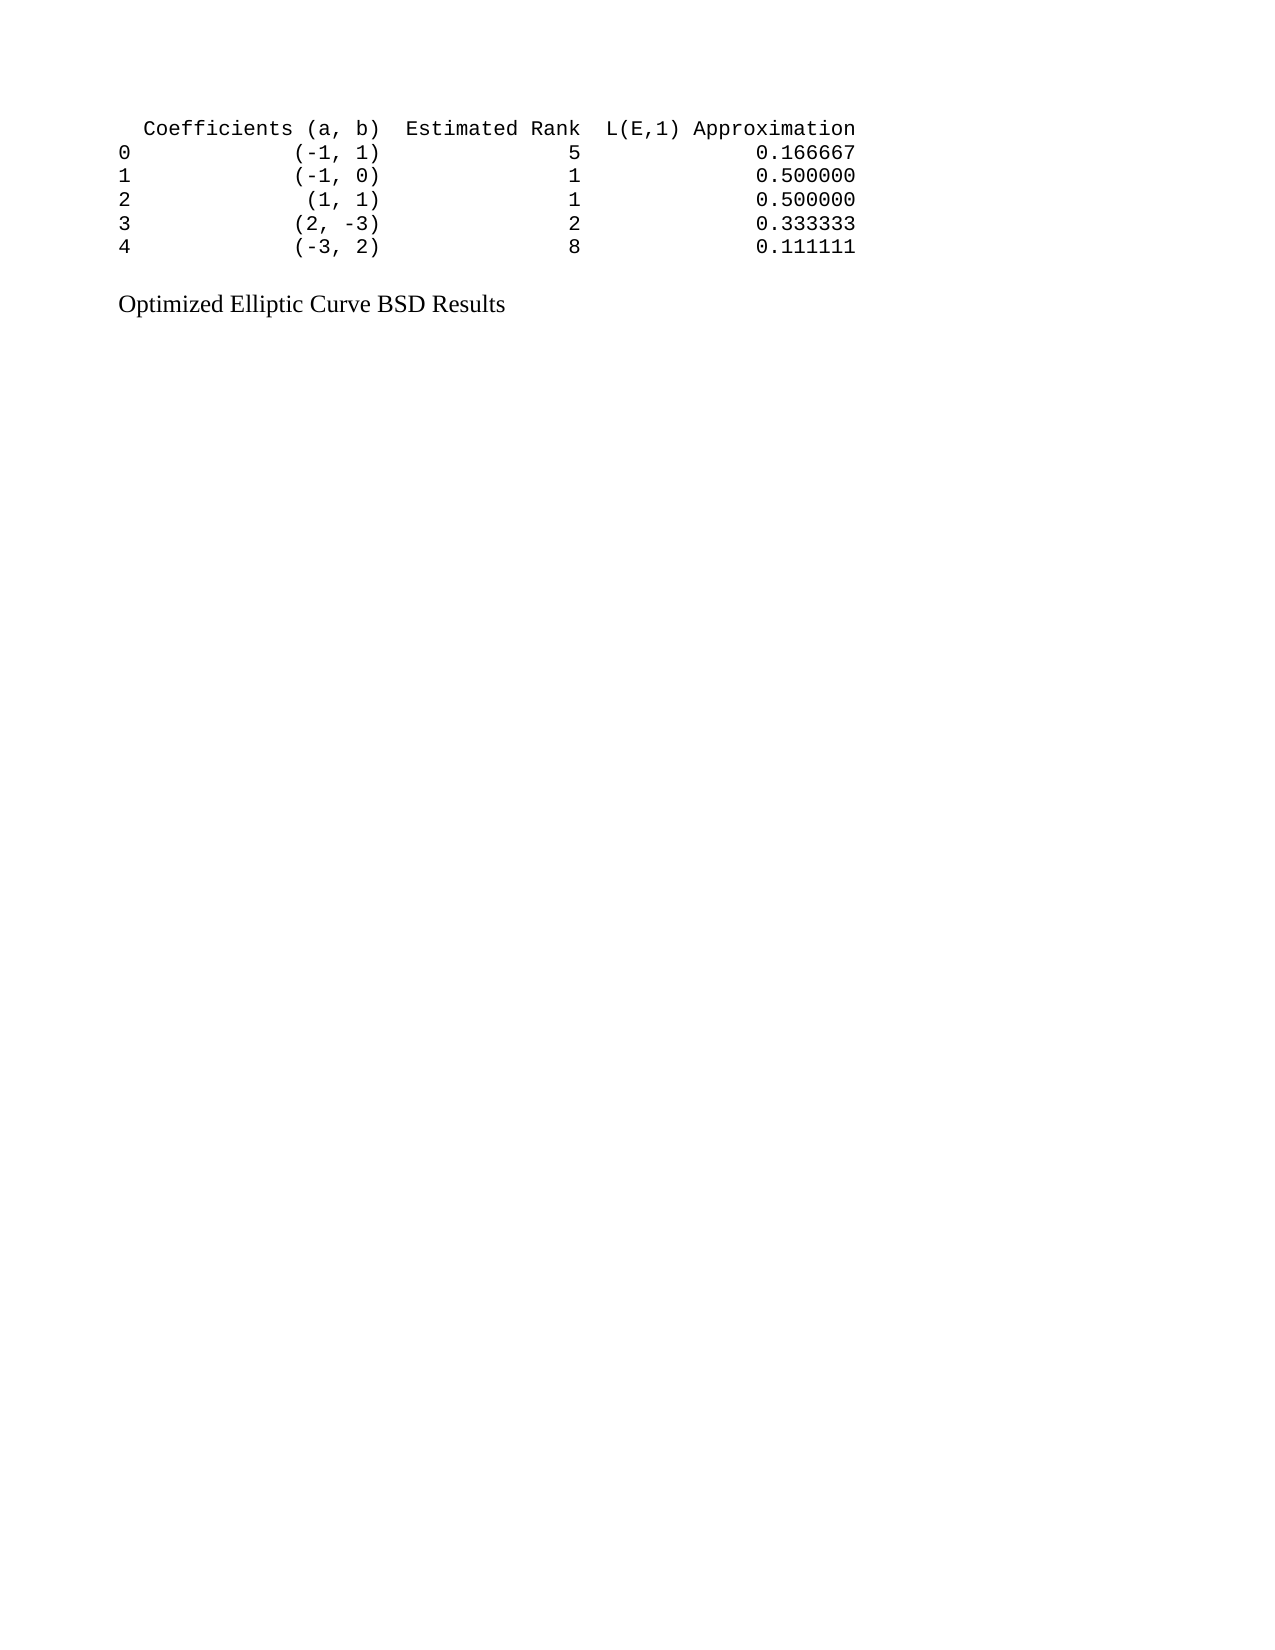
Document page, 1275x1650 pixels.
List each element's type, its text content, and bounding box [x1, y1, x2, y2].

text 0 (-1, 1) 5 0.166667 [118, 142, 1157, 165]
text 4 (-3, 2) 8 0.111111 [118, 236, 1157, 260]
text 2 (1, 1) 1 0.500000 [118, 189, 1157, 213]
text Optimized Elliptic Curve BSD Results [118, 289, 1157, 318]
text 3 (2, -3) 2 0.333333 [118, 213, 1157, 236]
text Coefficients (a, b) Estimated Rank L(E,1) Approximation [118, 118, 1157, 142]
text 1 (-1, 0) 1 0.500000 [118, 165, 1157, 189]
